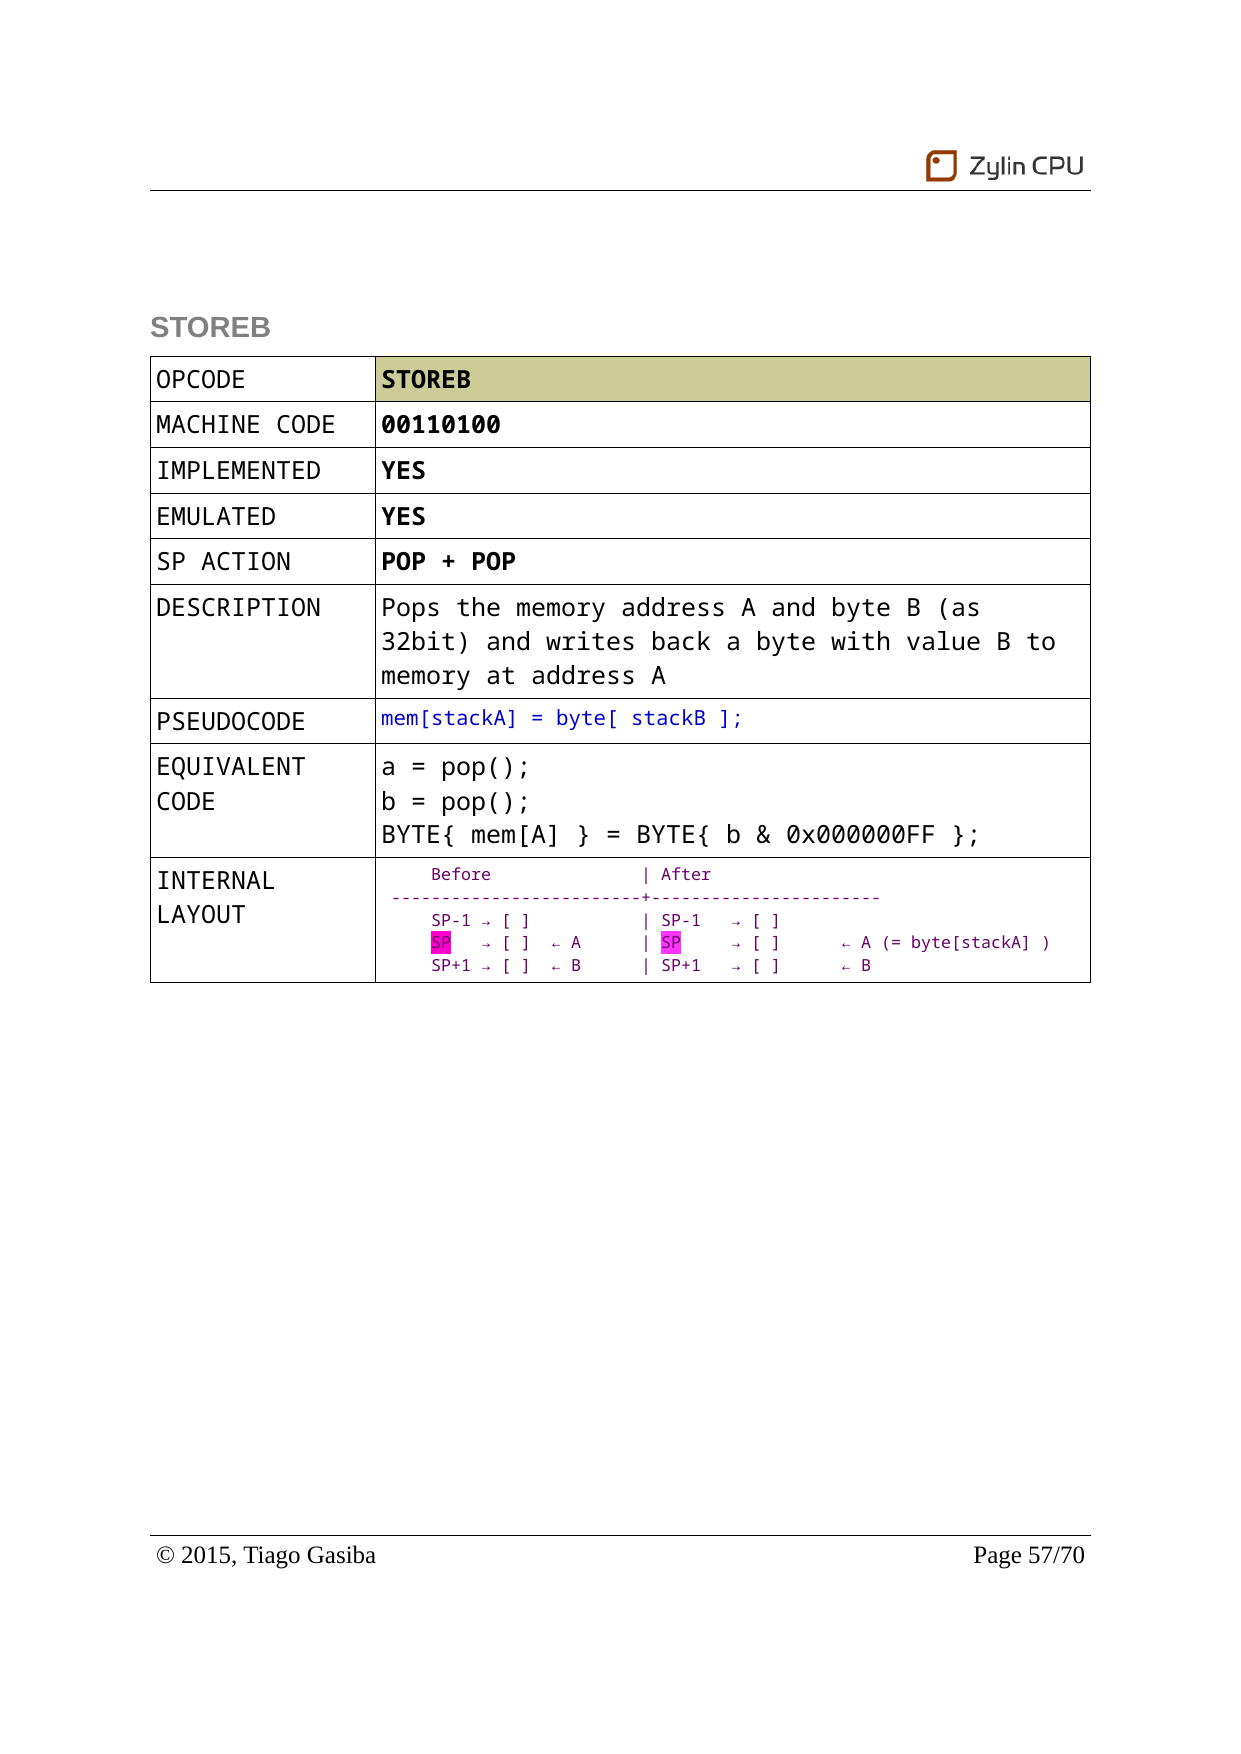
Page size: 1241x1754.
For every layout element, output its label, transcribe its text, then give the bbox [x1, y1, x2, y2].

table_cell IMPLEMENTED [151, 448, 375, 493]
table_cell PSEUDOCODE [151, 699, 375, 743]
table_cell POP + POP [376, 539, 1090, 584]
table_header OPCODE [151, 357, 375, 401]
table_cell a = pop(); b = pop(); BYTE{ mem[A] } = BYTE{ b & 0x000000FF }; [376, 744, 1090, 857]
table_cell YES [376, 494, 1090, 538]
table_cell INTERNAL LAYOUT [151, 858, 375, 982]
picture [922, 148, 1151, 185]
table_cell Before | After -------------------------+----------------------- SP-1 → [ ] | SP-1 → [ ] SP → [ ] ← A | SP → [ ] ← A (= byte[stackA] ) SP+1 → [ ] ← B | SP+1 → [ ] ← B [376, 858, 1090, 982]
table_cell EMULATED [151, 494, 375, 538]
table_cell DESCRIPTION [151, 585, 375, 698]
table_cell MACHINE CODE [151, 402, 375, 447]
subtitle STOREB [150, 310, 1091, 343]
table_header STOREB [376, 357, 1090, 401]
table_cell SP ACTION [151, 539, 375, 584]
table_cell mem[stackA] = byte[ stackB ]; [376, 699, 1090, 743]
table_cell 00110100 [376, 402, 1090, 447]
table_cell EQUIVALENT CODE [151, 744, 375, 857]
table_cell YES [376, 448, 1090, 493]
table_cell Pops the memory address A and byte B (as 32bit) and writes back a byte with value B to memory at address A [376, 585, 1090, 698]
